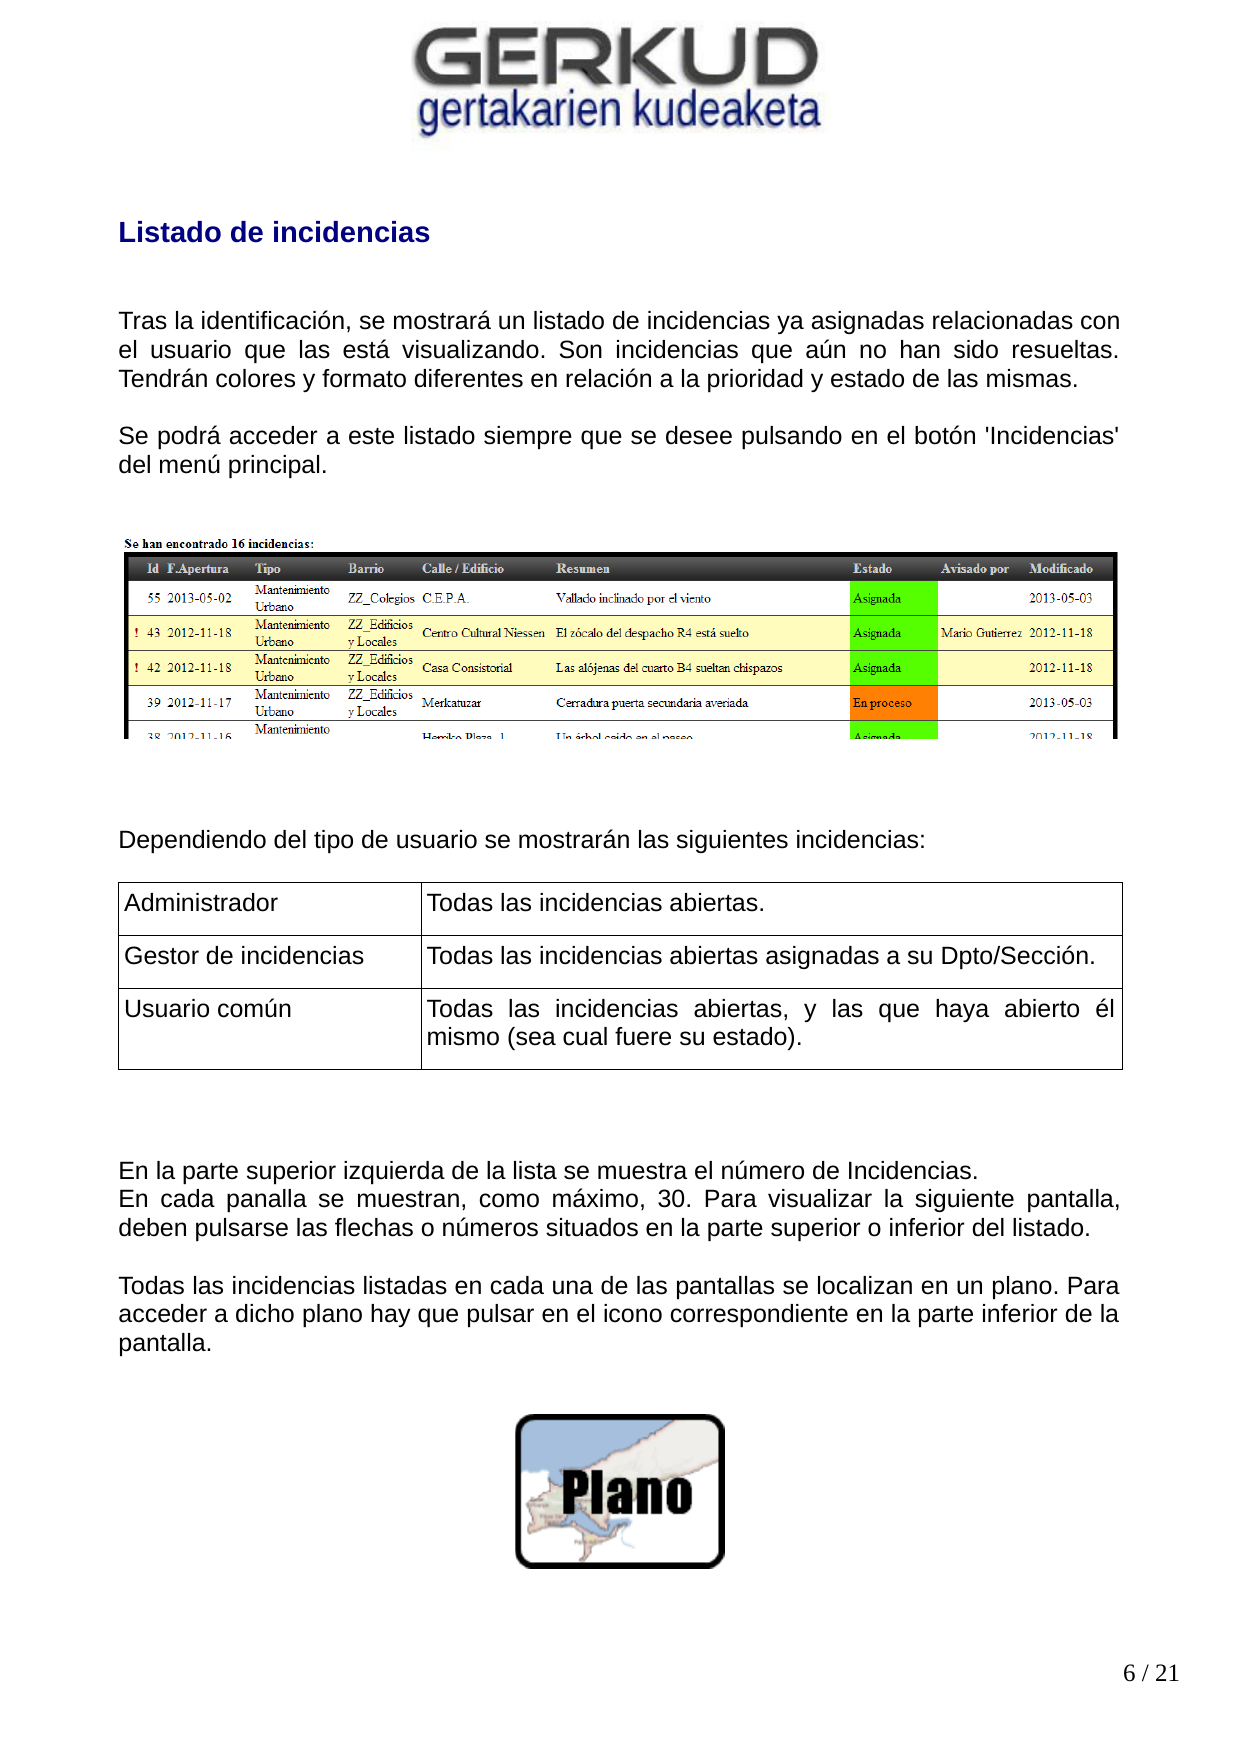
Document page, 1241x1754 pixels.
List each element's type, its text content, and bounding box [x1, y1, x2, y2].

table_cell Todas las incidencias abiertas asignadas a su Dpto/Sección. [422, 936, 1122, 988]
table_cell Usuario común [119, 989, 421, 1069]
text En la parte superior izquierda de la lista se muestra el número de Incidencias. [118, 1156, 1122, 1184]
text Todas las incidencias listadas en cada una de las pantallas se localizan en un plano. Para acceder a dicho plano hay que pulsar en el icono correspondiente en la parte inferior de la pantalla. [118, 1271, 1122, 1357]
subtitle Listado de incidencias [118, 215, 1122, 248]
text Tras la identificación, se mostrará un listado de incidencias ya asignadas relacionadas con el usuario que las está visualizando. Son incidencias que aún no han sido resueltas. Tendrán colores y formato diferentes en relación a la prioridad y estado de las mismas. [118, 306, 1122, 392]
picture [410, 11, 830, 151]
text Se podrá acceder a este listado siempre que se desee pulsando en el botón 'Incidencias' del menú principal. [118, 421, 1122, 478]
text Dependiendo del tipo de usuario se mostrarán las siguientes incidencias: [118, 824, 1122, 853]
table_header Todas las incidencias abiertas. [422, 883, 1122, 935]
picture [118, 536, 1123, 739]
table_cell Todas las incidencias abiertas, y las que haya abierto él mismo (sea cual fuere su estado). [422, 989, 1122, 1069]
table_cell Gestor de incidencias [119, 936, 421, 988]
picture [515, 1414, 725, 1569]
text En cada panalla se muestran, como máximo, 30. Para visualizar la siguiente pantalla, deben pulsarse las flechas o números situados en la parte superior o inferior del listado. [118, 1184, 1122, 1242]
table_header Administrador [119, 883, 421, 935]
